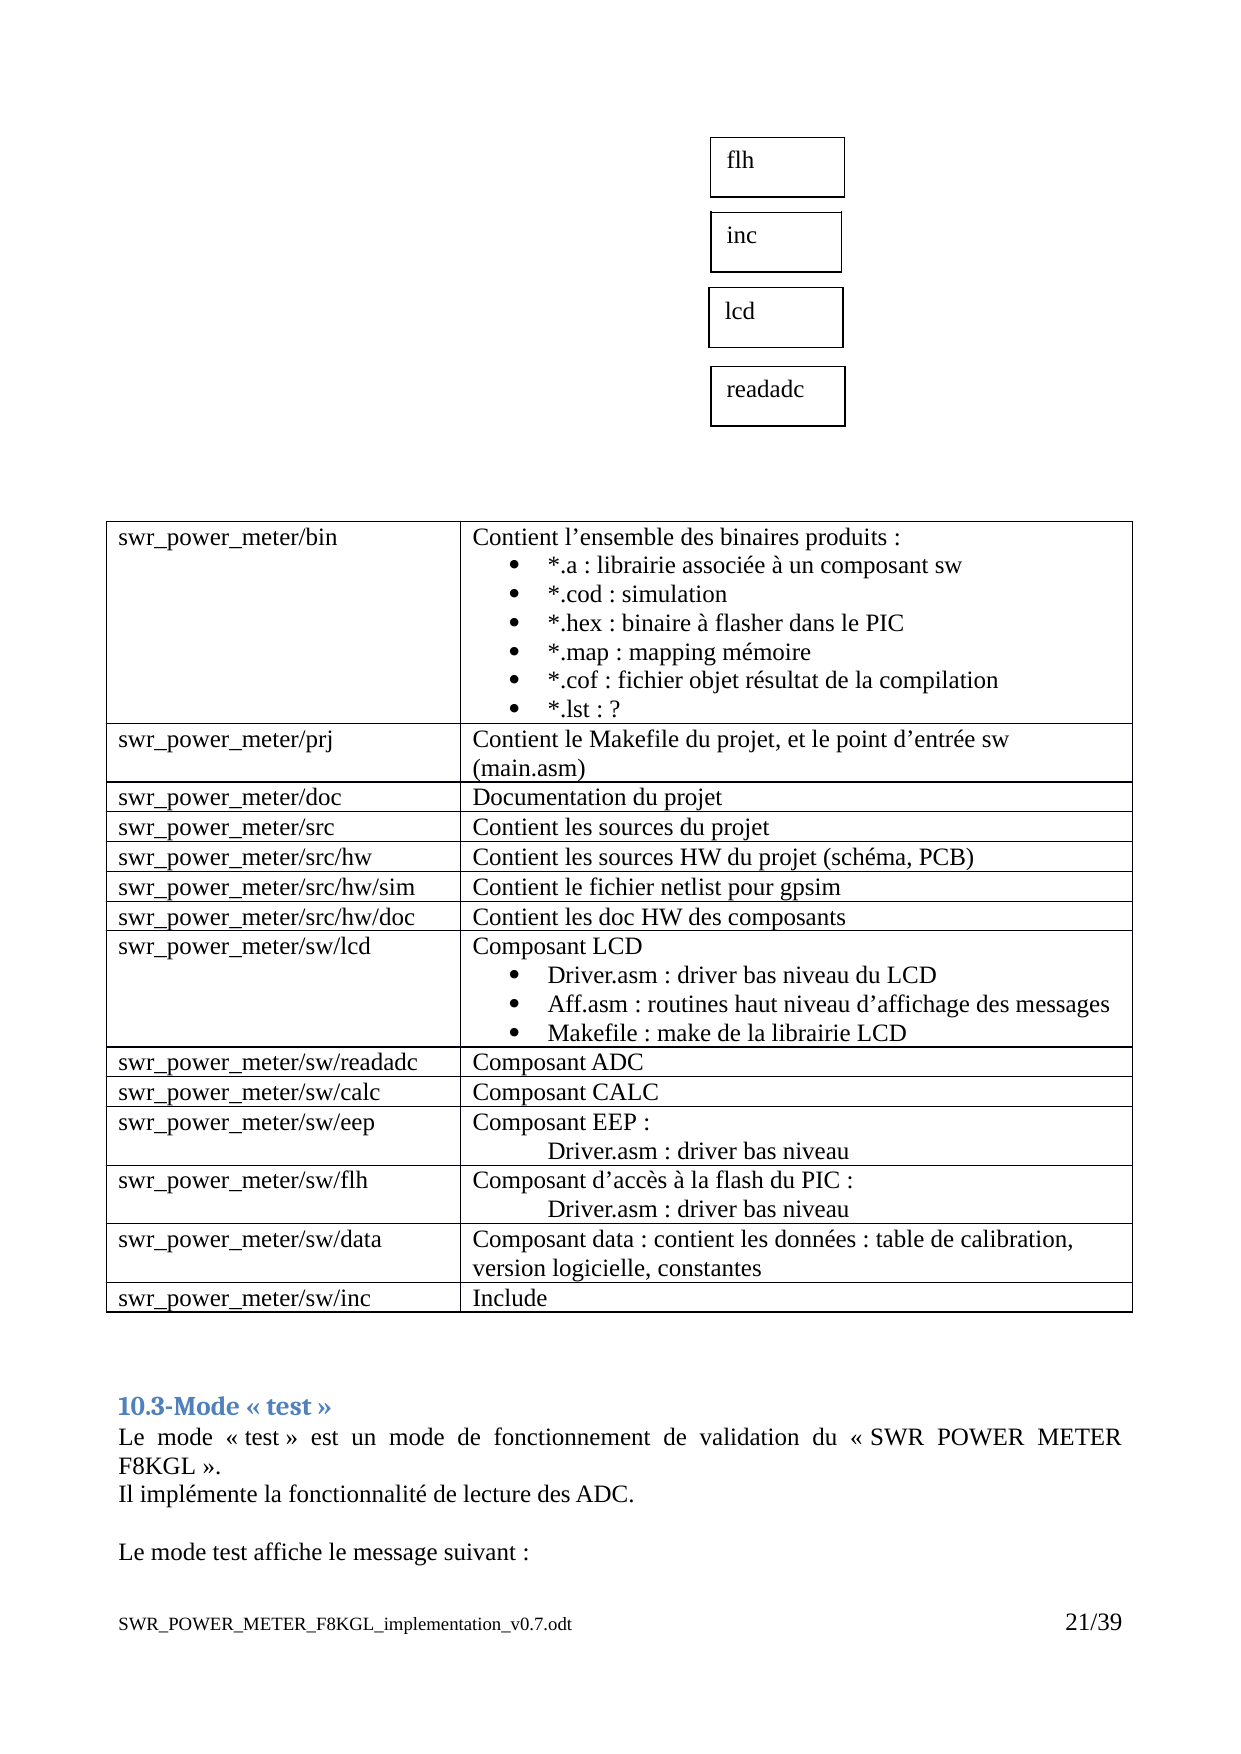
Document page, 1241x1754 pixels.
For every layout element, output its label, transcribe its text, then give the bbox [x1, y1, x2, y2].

table_header swr_power_meter/bin [107, 522, 460, 723]
text Le mode test affiche le message suivant : [118, 1537, 1122, 1566]
text inc [726, 221, 826, 249]
table_cell Composant CALC [461, 1077, 1132, 1106]
table_cell swr_power_meter/prj [107, 724, 460, 781]
table_cell swr_power_meter/sw/inc [107, 1283, 460, 1311]
table_cell swr_power_meter/src/hw/sim [107, 872, 460, 901]
table_cell Composant ADC [461, 1048, 1132, 1076]
table_cell swr_power_meter/src [107, 812, 460, 841]
table_cell Contient le Makefile du projet, et le point d’entrée sw (main.asm) [461, 724, 1132, 781]
table_cell Documentation du projet [461, 783, 1132, 811]
table_cell swr_power_meter/doc [107, 783, 460, 811]
table_cell Include [461, 1283, 1132, 1311]
table_cell swr_power_meter/src/hw [107, 842, 460, 871]
text Il implémente la fonctionnalité de lecture des ADC. [118, 1479, 1122, 1508]
table_cell Composant d’accès à la flash du PIC : Driver.asm : driver bas niveau [461, 1166, 1132, 1223]
table_cell swr_power_meter/sw/eep [107, 1107, 460, 1164]
table_cell Contient le fichier netlist pour gpsim [461, 872, 1132, 901]
table_cell Composant EEP : Driver.asm : driver bas niveau [461, 1107, 1132, 1164]
text lcd [724, 296, 827, 325]
table_cell Contient les sources HW du projet (schéma, PCB) [461, 842, 1132, 871]
table_cell Composant LCD Driver.asm : driver bas niveau du LCD Aff.asm : routines haut niveau d’affichage des messages Makefile : make de la librairie LCD [461, 931, 1132, 1046]
text flh [726, 146, 829, 174]
text Le mode « test » est un mode de fonctionnement de validation du « SWR POWER METER F8KGL ». [118, 1422, 1122, 1479]
subtitle 10.3-Mode « test » [118, 1391, 1122, 1422]
table_cell swr_power_meter/sw/data [107, 1224, 460, 1282]
table_cell swr_power_meter/sw/calc [107, 1077, 460, 1106]
table_cell Contient les sources du projet [461, 812, 1132, 841]
table_cell swr_power_meter/src/hw/doc [107, 902, 460, 930]
table_cell Composant data : contient les données : table de calibration, version logicielle, constantes [461, 1224, 1132, 1282]
text readadc [726, 374, 829, 403]
table_cell swr_power_meter/sw/lcd [107, 931, 460, 1046]
table_header Contient l’ensemble des binaires produits : *.a : librairie associée à un composant sw *.cod : simulation *.hex : binaire à flasher dans le PIC *.map : mapping mémoire *.cof : fichier objet résultat de la compilation *.lst : ? [461, 522, 1132, 723]
table_cell swr_power_meter/sw/flh [107, 1166, 460, 1223]
table_cell swr_power_meter/sw/readadc [107, 1048, 460, 1076]
table_cell Contient les doc HW des composants [461, 902, 1132, 930]
